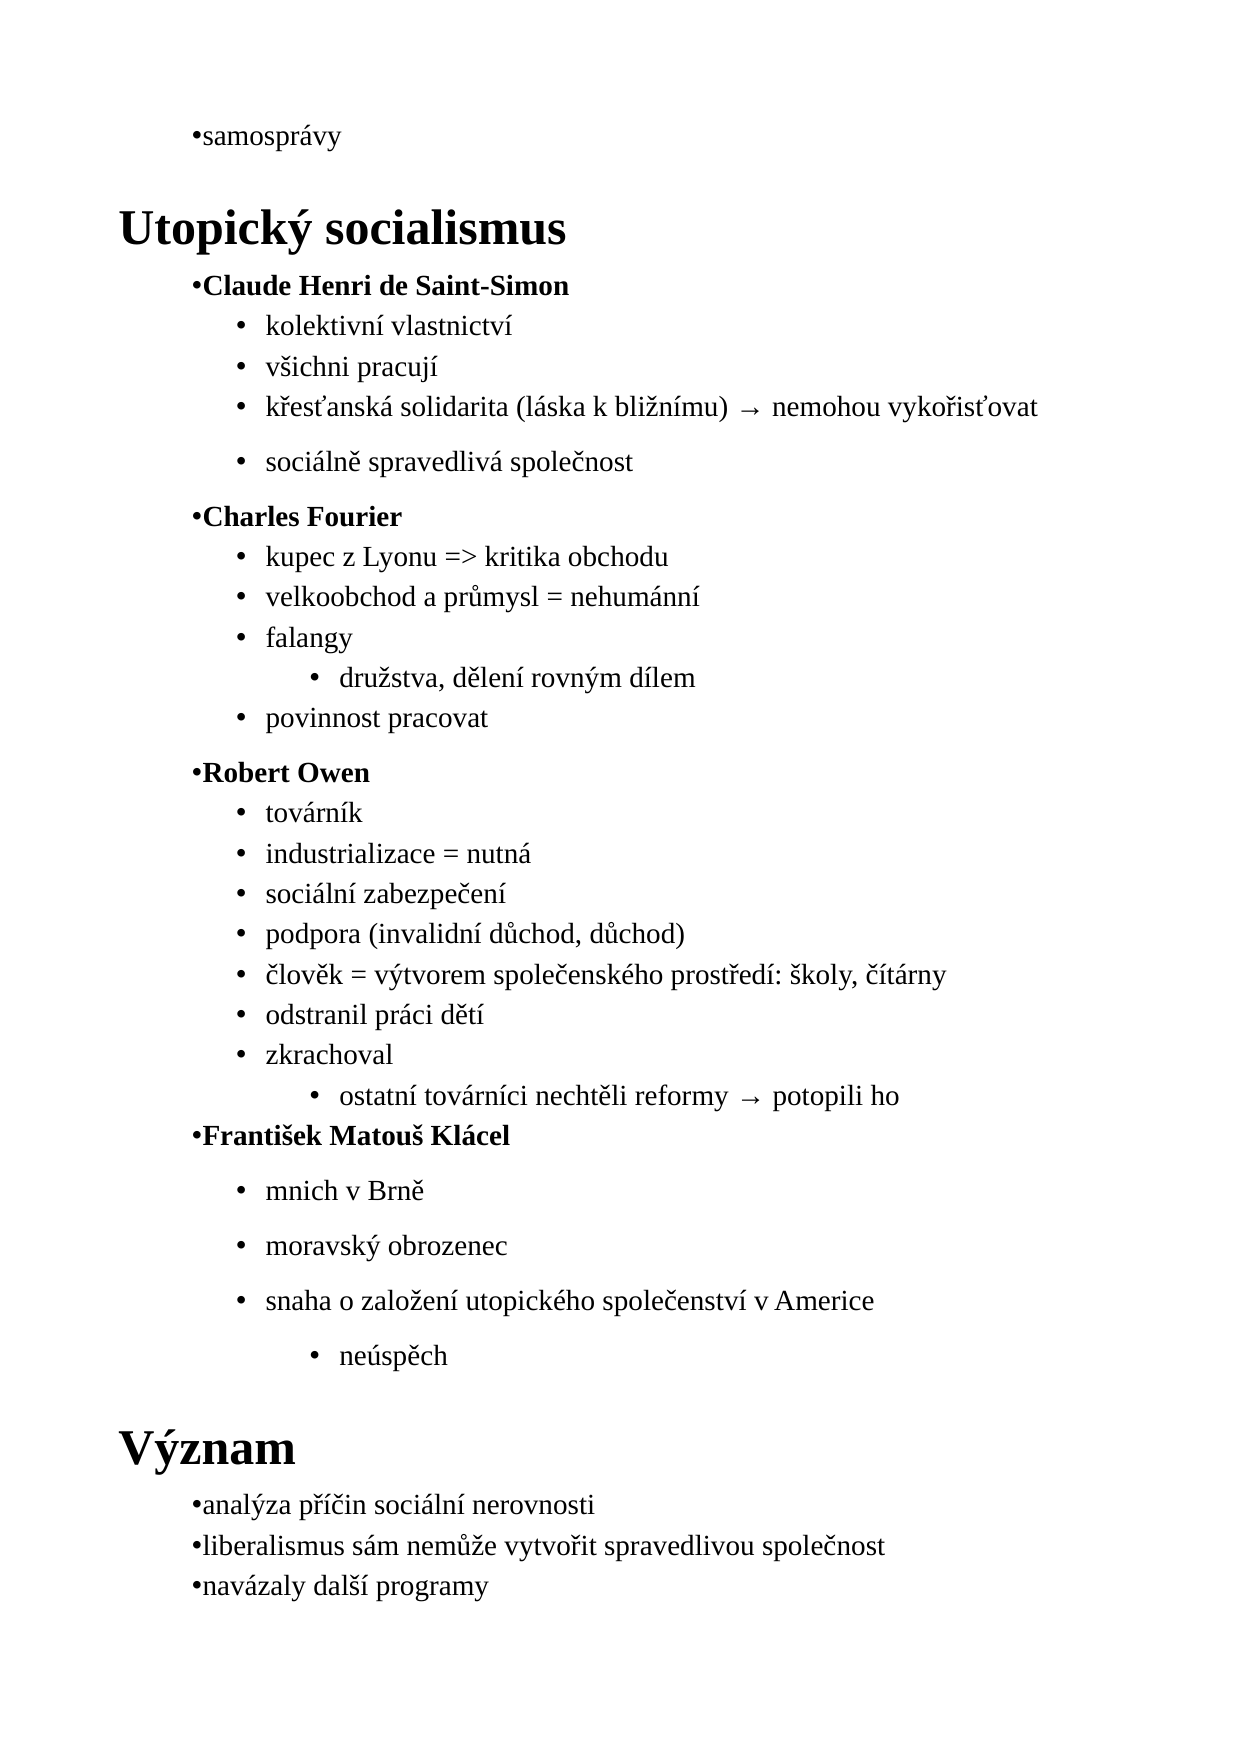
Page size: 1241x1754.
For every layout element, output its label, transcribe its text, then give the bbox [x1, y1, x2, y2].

list samosprávy [118, 118, 1122, 152]
list snaha o založení utopického společenství v Americe [236, 1283, 1122, 1316]
list sociální zabezpečení [236, 876, 1122, 910]
list industrializace = nutná [236, 836, 1122, 869]
subtitle Význam [118, 1417, 1122, 1475]
list podpora (invalidní důchod, důchod) [236, 916, 1122, 950]
list liberalismus sám nemůže vytvořit spravedlivou společnost [118, 1528, 1122, 1561]
list sociálně spravedlivá společnost [236, 444, 1122, 477]
list kolektivní vlastnictví [236, 308, 1122, 342]
list analýza příčin sociální nerovnosti [118, 1487, 1122, 1521]
list František Matouš Klácel [118, 1118, 1122, 1152]
list mnich v Brně [236, 1173, 1122, 1207]
list neúspěch [309, 1338, 1122, 1371]
list křesťanská solidarita (láska k bližnímu) → nemohou vykořisťovat [236, 389, 1122, 423]
list ostatní továrníci nechtěli reformy → potopili ho [309, 1078, 1122, 1111]
list všichni pracují [236, 349, 1122, 382]
list povinnost pracovat [236, 700, 1122, 734]
list továrník [236, 796, 1122, 829]
list odstranil práci dětí [236, 997, 1122, 1031]
list velkoobchod a průmysl = nehumánní [236, 579, 1122, 613]
subtitle Utopický socialismus [118, 198, 1122, 256]
list zkrachoval [236, 1037, 1122, 1071]
list Robert Owen [118, 755, 1122, 789]
list falangy [236, 620, 1122, 653]
list moravský obrozenec [236, 1228, 1122, 1261]
list Charles Fourier [118, 499, 1122, 532]
list kupec z Lyonu => kritika obchodu [236, 539, 1122, 573]
list Claude Henri de Saint-Simon [118, 268, 1122, 302]
list člověk = výtvorem společenského prostředí: školy, čítárny [236, 957, 1122, 990]
list navázaly další programy [118, 1568, 1122, 1602]
list družstva, dělení rovným dílem [309, 660, 1122, 694]
